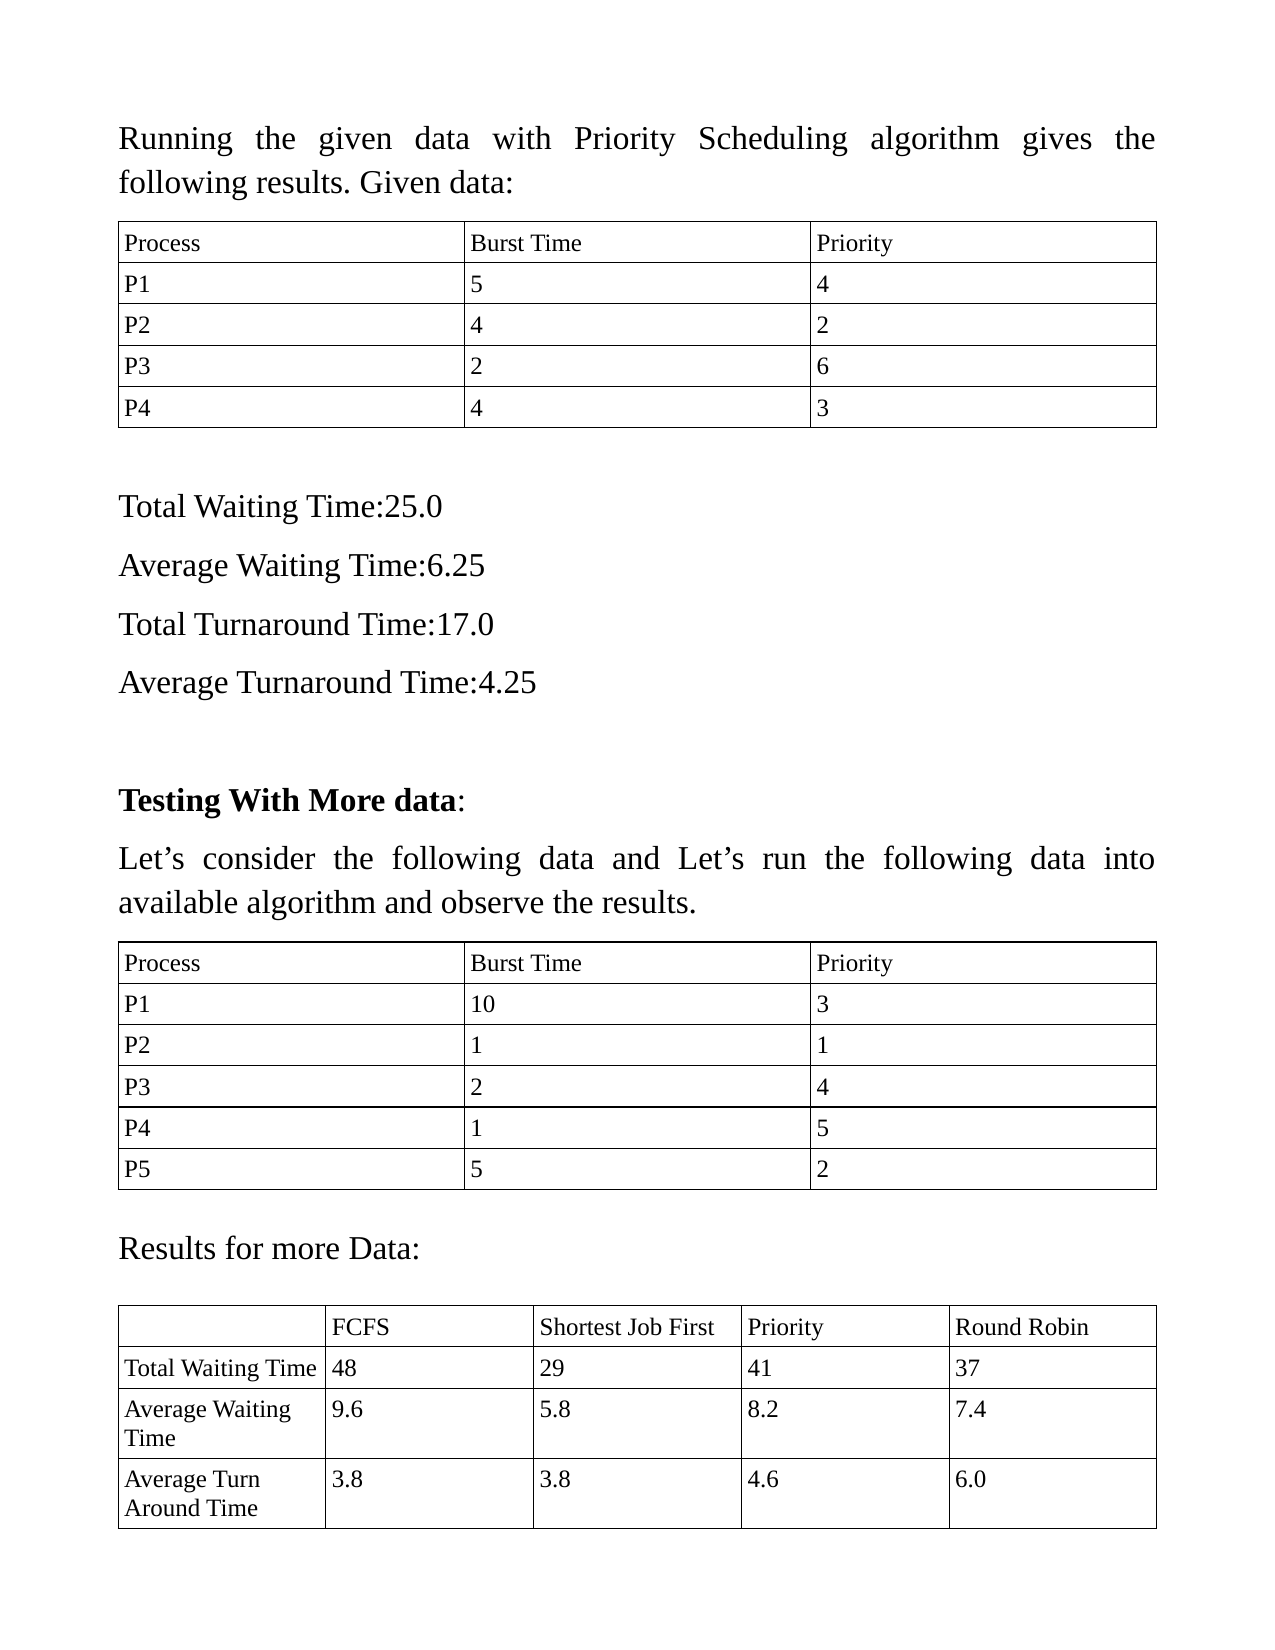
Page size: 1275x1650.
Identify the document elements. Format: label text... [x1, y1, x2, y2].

text Average Waiting Time:6.25 [118, 545, 1157, 584]
table_cell P2 [119, 1025, 464, 1065]
table_cell P5 [119, 1149, 464, 1189]
table_cell 1 [811, 1025, 1156, 1065]
text Average Turnaround Time:4.25 [118, 663, 1157, 701]
table_cell P2 [119, 304, 464, 344]
table_cell Average Waiting Time [119, 1389, 325, 1457]
table_cell 48 [326, 1347, 533, 1387]
text Total Turnaround Time:17.0 [118, 604, 1157, 642]
table_cell P3 [119, 346, 464, 386]
table_cell 5 [811, 1108, 1156, 1148]
table_header Burst Time [465, 943, 810, 983]
text Total Waiting Time:25.0 [118, 487, 1157, 525]
table_cell 9.6 [326, 1389, 533, 1457]
table_cell 1 [465, 1108, 810, 1148]
table_cell 29 [534, 1347, 741, 1387]
table_cell 5 [465, 1149, 810, 1189]
table_cell 4 [811, 263, 1156, 303]
table_cell 5.8 [534, 1389, 741, 1457]
table_cell 1 [465, 1025, 810, 1065]
text Running the given data with Priority Scheduling algorithm gives the following results. Given data: [118, 118, 1157, 201]
table_cell 37 [950, 1347, 1156, 1387]
table_cell 41 [742, 1347, 949, 1387]
table_cell 6.0 [950, 1459, 1156, 1527]
table_cell Total Waiting Time [119, 1347, 325, 1387]
table_cell P1 [119, 984, 464, 1024]
table_cell 5 [465, 263, 810, 303]
table_cell 2 [465, 346, 810, 386]
table_cell 8.2 [742, 1389, 949, 1457]
table_header Priority [742, 1306, 949, 1346]
table_header Priority [811, 222, 1156, 262]
table_header [119, 1306, 325, 1346]
table_header Process [119, 943, 464, 983]
table_cell 4 [465, 387, 810, 427]
table_cell 6 [811, 346, 1156, 386]
table_cell Average Turn Around Time [119, 1459, 325, 1527]
table_cell 2 [465, 1066, 810, 1106]
table_header Shortest Job First [534, 1306, 741, 1346]
table_cell 7.4 [950, 1389, 1156, 1457]
table_cell 4 [465, 304, 810, 344]
table_cell 3 [811, 387, 1156, 427]
text Results for more Data: [118, 1228, 1157, 1267]
text Let’s consider the following data and Let’s run the following data into available algorithm and observe the results. [118, 839, 1157, 921]
table_cell 3.8 [534, 1459, 741, 1527]
table_cell P3 [119, 1066, 464, 1106]
table_cell 4.6 [742, 1459, 949, 1527]
table_cell 2 [811, 304, 1156, 344]
table_cell P4 [119, 1108, 464, 1148]
table_header Priority [811, 943, 1156, 983]
table_cell 3 [811, 984, 1156, 1024]
table_header FCFS [326, 1306, 533, 1346]
table_cell 10 [465, 984, 810, 1024]
table_header Burst Time [465, 222, 810, 262]
table_cell 2 [811, 1149, 1156, 1189]
table_cell 3.8 [326, 1459, 533, 1527]
table_cell 4 [811, 1066, 1156, 1106]
table_header Process [119, 222, 464, 262]
text Testing With More data: [118, 780, 1157, 818]
table_header Round Robin [950, 1306, 1156, 1346]
table_cell P4 [119, 387, 464, 427]
table_cell P1 [119, 263, 464, 303]
